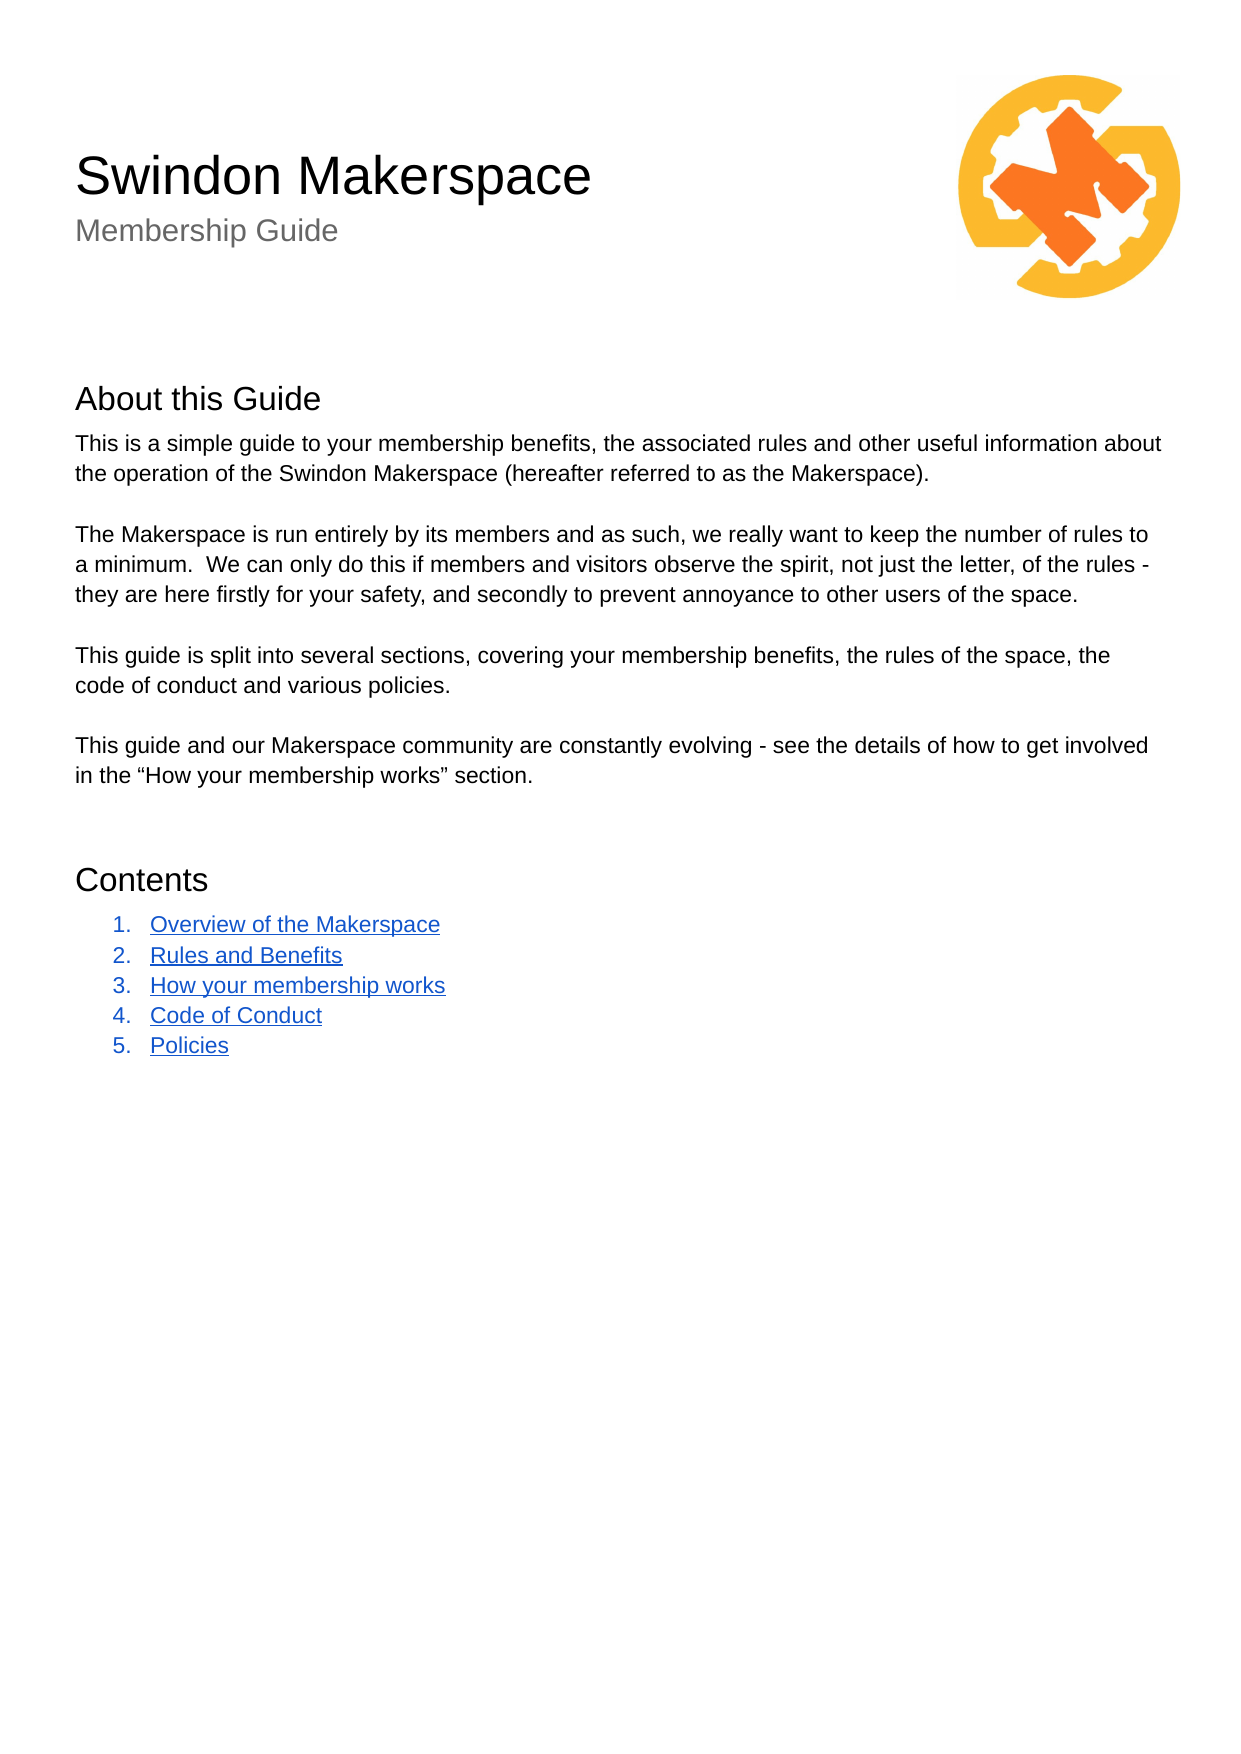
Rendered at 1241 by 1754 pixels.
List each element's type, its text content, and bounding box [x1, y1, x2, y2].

text The Makerspace is run entirely by its members and as such, we really want to keep the number of rules to a minimum. We can only do this if members and visitors observe the spirit, not just the letter, of the rules - they are here firstly for your safety, and secondly to prevent annoyance to other users of the space. [75, 521, 1165, 608]
list Overview of the Makerspace [112, 911, 1165, 938]
list Policies [112, 1032, 1165, 1058]
text This guide is split into several sections, covering your membership benefits, the rules of the space, the code of conduct and various policies. [75, 642, 1165, 698]
subtitle Membership Guide [75, 212, 956, 248]
text This guide and our Makerspace community are constantly evolving - see the details of how to get involved in the “How your membership works” section. [75, 732, 1165, 789]
text This is a simple guide to your membership benefits, the associated rules and other useful information about the operation of the Swindon Makerspace (hereafter referred to as the Makerspace). [75, 430, 1165, 487]
subtitle About this Guide [75, 379, 1165, 418]
picture [956, 75, 1181, 300]
list Rules and Benefits [112, 942, 1165, 968]
subtitle Contents [75, 860, 1165, 899]
title Swindon Makerspace [75, 143, 956, 206]
list Code of Conduct [112, 1002, 1165, 1028]
list How your membership works [112, 972, 1165, 998]
